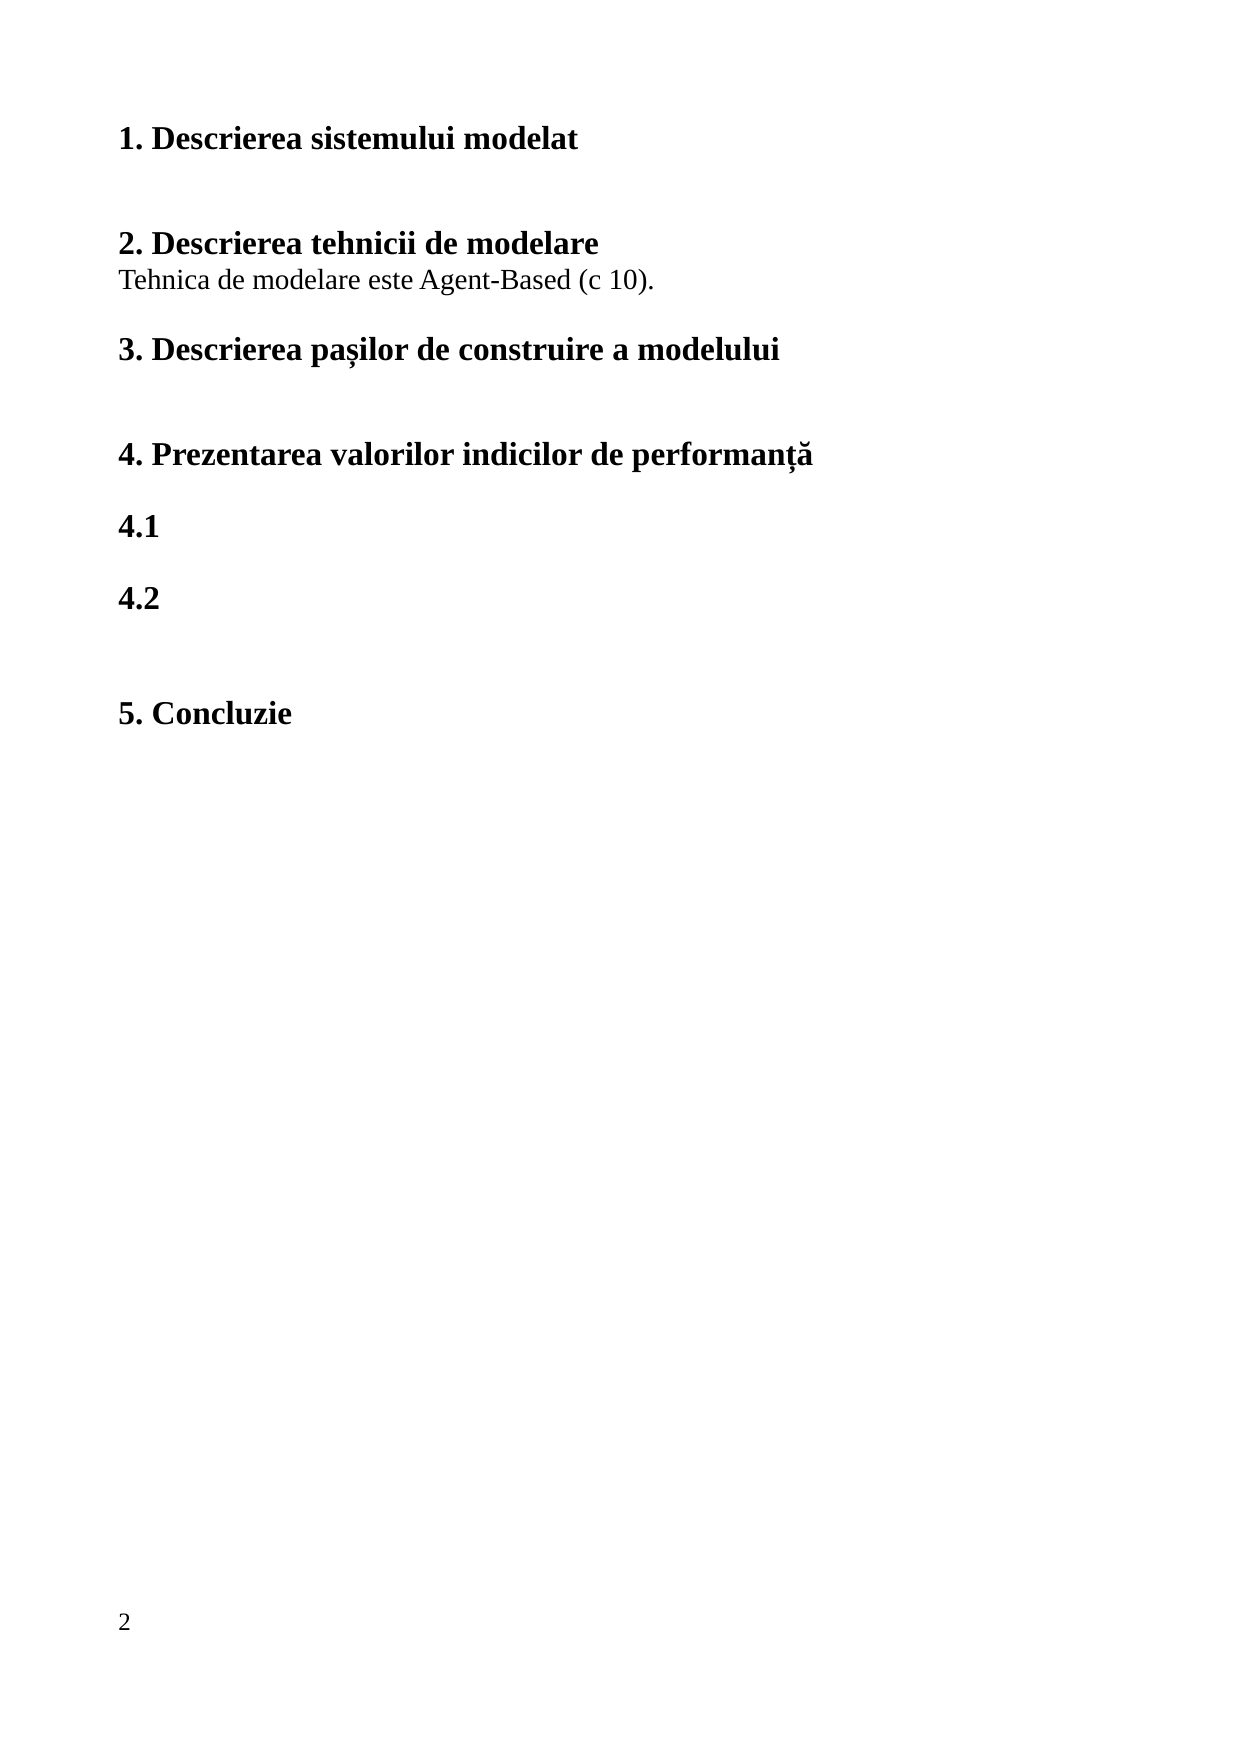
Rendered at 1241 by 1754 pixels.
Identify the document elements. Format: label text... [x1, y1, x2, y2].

text Tehnica de modelare este Agent-Based (c 10). [118, 262, 1122, 295]
text 4.1 [118, 506, 1122, 544]
text 3. Descrierea pașilor de construire a modelului [118, 329, 1122, 367]
text 2. Descrierea tehnicii de modelare [118, 223, 1122, 262]
text 4.2 [118, 578, 1122, 616]
text 5. Concluzie [118, 693, 1122, 731]
text 1. Descrierea sistemului modelat [118, 118, 1122, 156]
text 4. Prezentarea valorilor indicilor de performanță [118, 434, 1122, 473]
